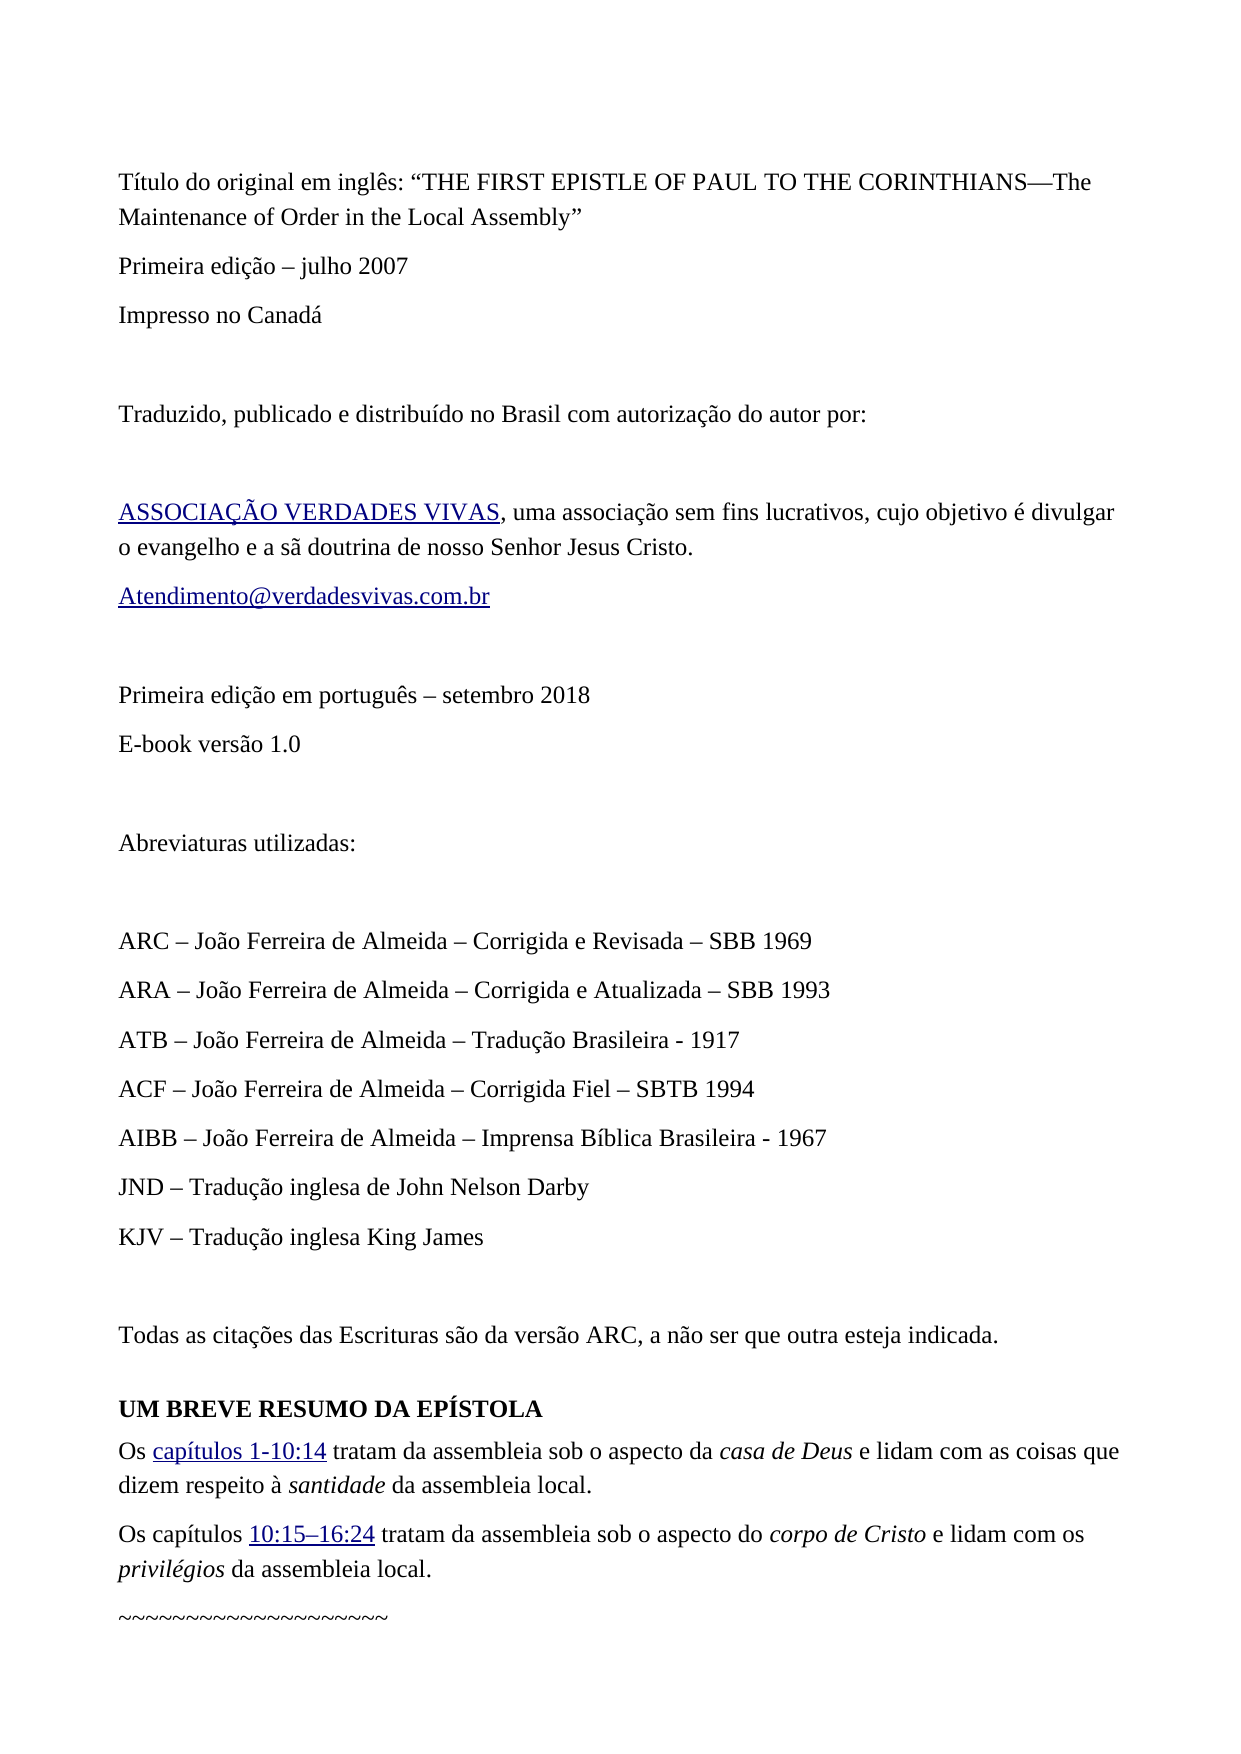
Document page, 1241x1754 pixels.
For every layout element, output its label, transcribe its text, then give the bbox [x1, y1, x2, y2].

text Os capítulos 1-10:14 tratam da assembleia sob o aspecto da casa de Deus e lidam com as coisas que dizem respeito à santidade da assembleia local. [118, 1436, 1122, 1499]
text AIBB – João Ferreira de Almeida – Imprensa Bíblica Brasileira - 1967 [118, 1123, 1122, 1152]
text E-book versão 1.0 [118, 729, 1122, 758]
text KJV – Tradução inglesa King James [118, 1222, 1122, 1251]
text Impresso no Canadá [118, 300, 1122, 329]
text ACF – João Ferreira de Almeida – Corrigida Fiel – SBTB 1994 [118, 1074, 1122, 1103]
text Os capítulos 10:15–16:24 tratam da assembleia sob o aspecto do corpo de Cristo e lidam com os privilégios da assembleia local. [118, 1519, 1122, 1583]
text Título do original em inglês: “THE FIRST EPISTLE OF PAUL TO THE CORINTHIANS—The Maintenance of Order in the Local Assembly” [118, 167, 1122, 231]
text ~~~~~~~~~~~~~~~~~~~~ [118, 1603, 1122, 1632]
text Todas as citações das Escrituras são da versão ARC, a não ser que outra esteja indicada. [118, 1320, 1122, 1349]
subtitle UM BREVE RESUMO DA EPÍSTOLA [118, 1394, 1122, 1423]
text Abreviaturas utilizadas: [118, 828, 1122, 856]
text ARC – João Ferreira de Almeida – Corrigida e Revisada – SBB 1969 [118, 926, 1122, 955]
text Primeira edição – julho 2007 [118, 251, 1122, 280]
text Primeira edição em português – setembro 2018 [118, 680, 1122, 708]
text Traduzido, publicado e distribuído no Brasil com autorização do autor por: [118, 399, 1122, 428]
text ASSOCIAÇÃO VERDADES VIVAS, uma associação sem fins lucrativos, cujo objetivo é divulgar o evangelho e a sã doutrina de nosso Senhor Jesus Cristo. [118, 497, 1122, 561]
text JND – Tradução inglesa de John Nelson Darby [118, 1172, 1122, 1201]
text ARA – João Ferreira de Almeida – Corrigida e Atualizada – SBB 1993 [118, 975, 1122, 1004]
text Atendimento@verdadesvivas.com.br [118, 581, 1122, 610]
text ATB – João Ferreira de Almeida – Tradução Brasileira - 1917 [118, 1025, 1122, 1053]
